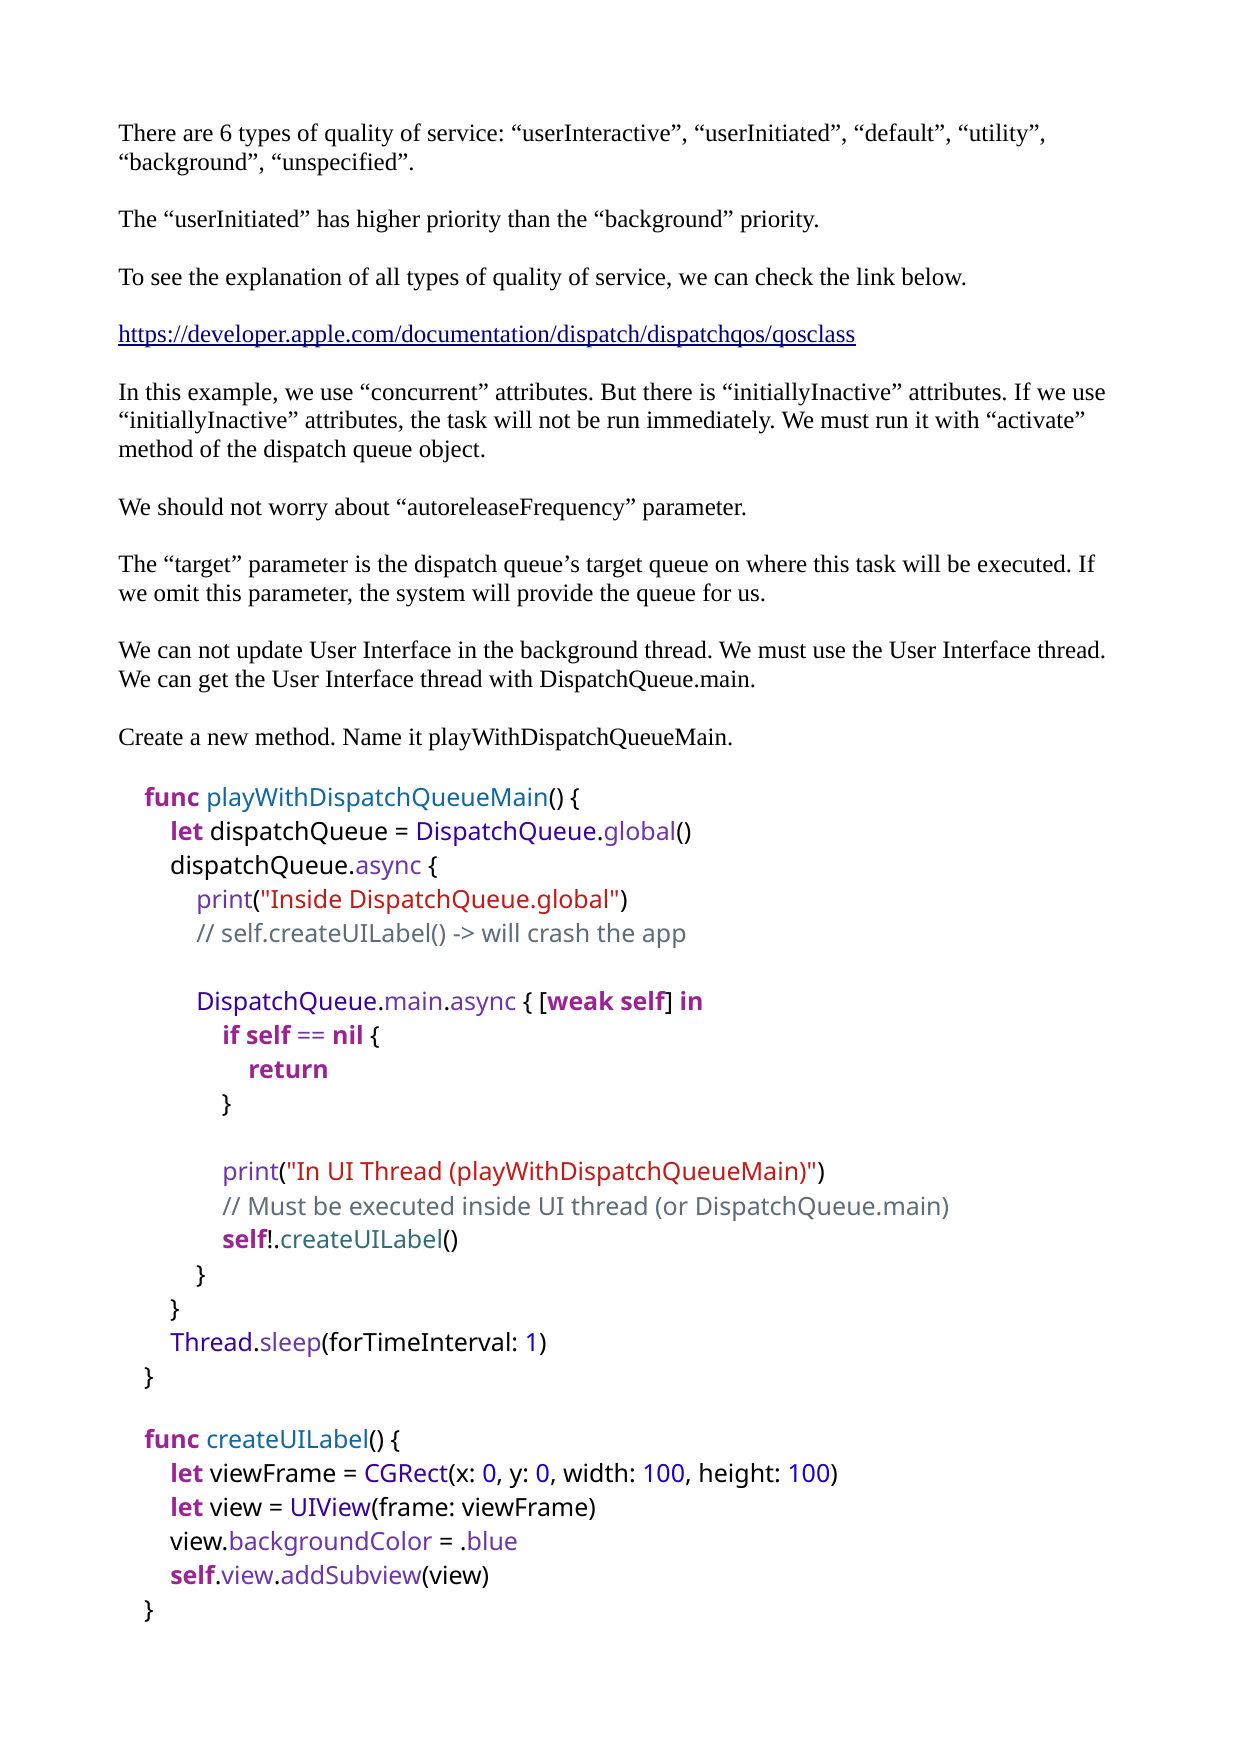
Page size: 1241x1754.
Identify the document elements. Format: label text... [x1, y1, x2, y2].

text let view = UIView(frame: viewFrame) [118, 1489, 1122, 1523]
text print("In UI Thread (playWithDispatchQueueMain)") [118, 1154, 1122, 1188]
text We can not update User Interface in the background thread. We must use the User Interface thread. We can get the User Interface thread with DispatchQueue.main. [118, 636, 1122, 693]
text There are 6 types of quality of service: “userInteractive”, “userInitiated”, “default”, “utility”, “background”, “unspecified”. [118, 118, 1122, 176]
text https://developer.apple.com/documentation/dispatch/dispatchqos/qosclass [118, 319, 1122, 348]
text DispatchQueue.main.async { [weak self] in [118, 984, 1122, 1018]
text The “target” parameter is the dispatch queue’s target queue on where this task will be executed. If we omit this parameter, the system will provide the queue for us. [118, 549, 1122, 607]
text print("Inside DispatchQueue.global") [118, 882, 1122, 916]
text func playWithDispatchQueueMain() { [118, 779, 1122, 813]
text To see the explanation of all types of quality of service, we can check the link below. [118, 262, 1122, 291]
text } [118, 1256, 1122, 1290]
text The “userInitiated” has higher priority than the “background” priority. [118, 204, 1122, 233]
text In this example, we use “concurrent” attributes. But there is “initiallyInactive” attributes. If we use “initiallyInactive” attributes, the task will not be run immediately. We must run it with “activate” method of the dispatch queue object. [118, 377, 1122, 463]
text } [118, 1358, 1122, 1392]
text // Must be executed inside UI thread (or DispatchQueue.main) [118, 1188, 1122, 1222]
text return [118, 1052, 1122, 1086]
text let dispatchQueue = DispatchQueue.global() [118, 813, 1122, 847]
text dispatchQueue.async { [118, 847, 1122, 882]
text We should not worry about “autoreleaseFrequency” parameter. [118, 492, 1122, 521]
text self.view.addSubview(view) [118, 1557, 1122, 1592]
text func createUILabel() { [118, 1421, 1122, 1455]
text } [118, 1086, 1122, 1120]
text } [118, 1290, 1122, 1324]
text if self == nil { [118, 1018, 1122, 1052]
text } [118, 1592, 1122, 1626]
text // self.createUILabel() -> will crash the app [118, 916, 1122, 950]
text view.backgroundColor = .blue [118, 1523, 1122, 1557]
text self!.createUILabel() [118, 1222, 1122, 1256]
text Thread.sleep(forTimeInterval: 1) [118, 1324, 1122, 1358]
text Create a new method. Name it playWithDispatchQueueMain. [118, 722, 1122, 751]
text let viewFrame = CGRect(x: 0, y: 0, width: 100, height: 100) [118, 1455, 1122, 1489]
